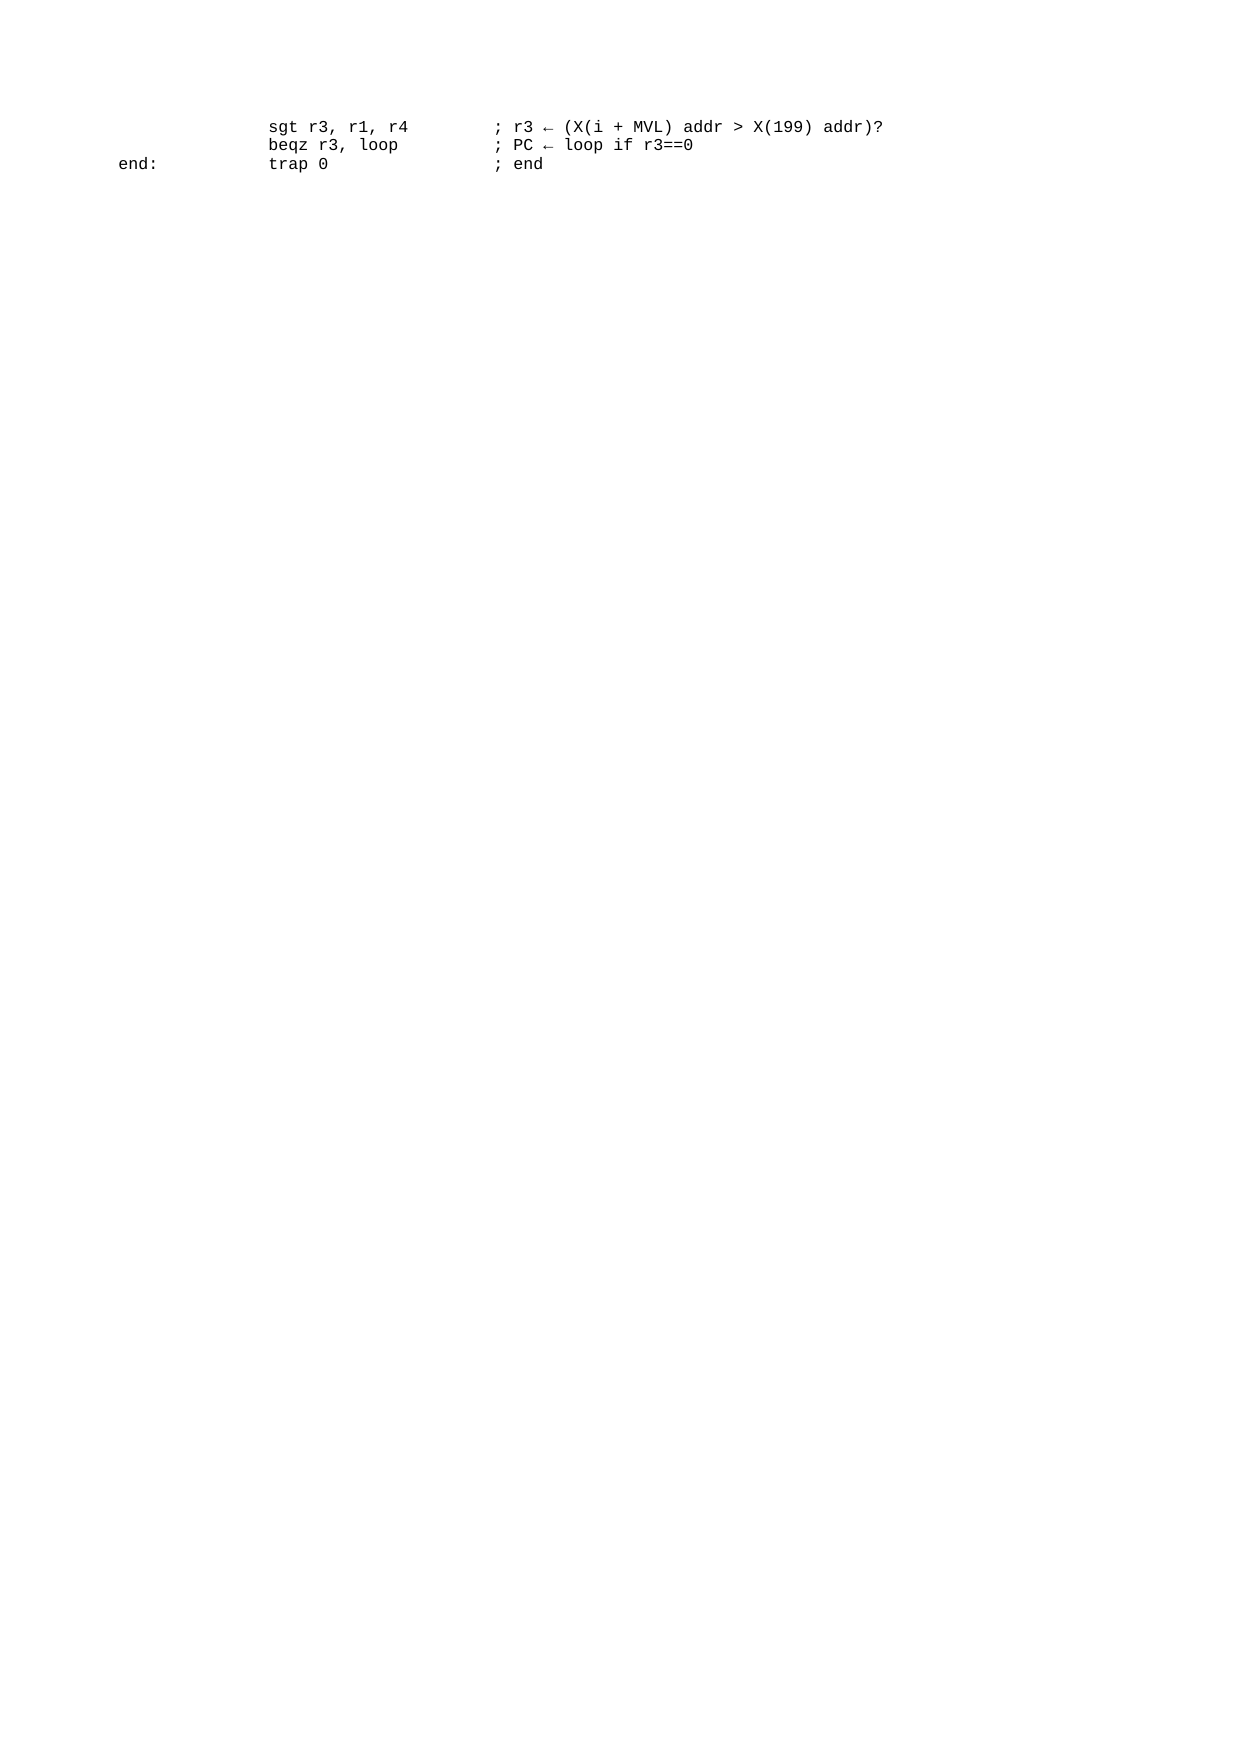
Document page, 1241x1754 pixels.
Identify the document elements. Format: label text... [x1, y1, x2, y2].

text sgt r3, r1, r4 ; r3 ← (X(i + MVL) addr > X(199) addr)? [118, 118, 1122, 137]
text beqz r3, loop ; PC ← loop if r3==0 [118, 137, 1122, 156]
text end: trap 0 ; end [118, 156, 1122, 175]
